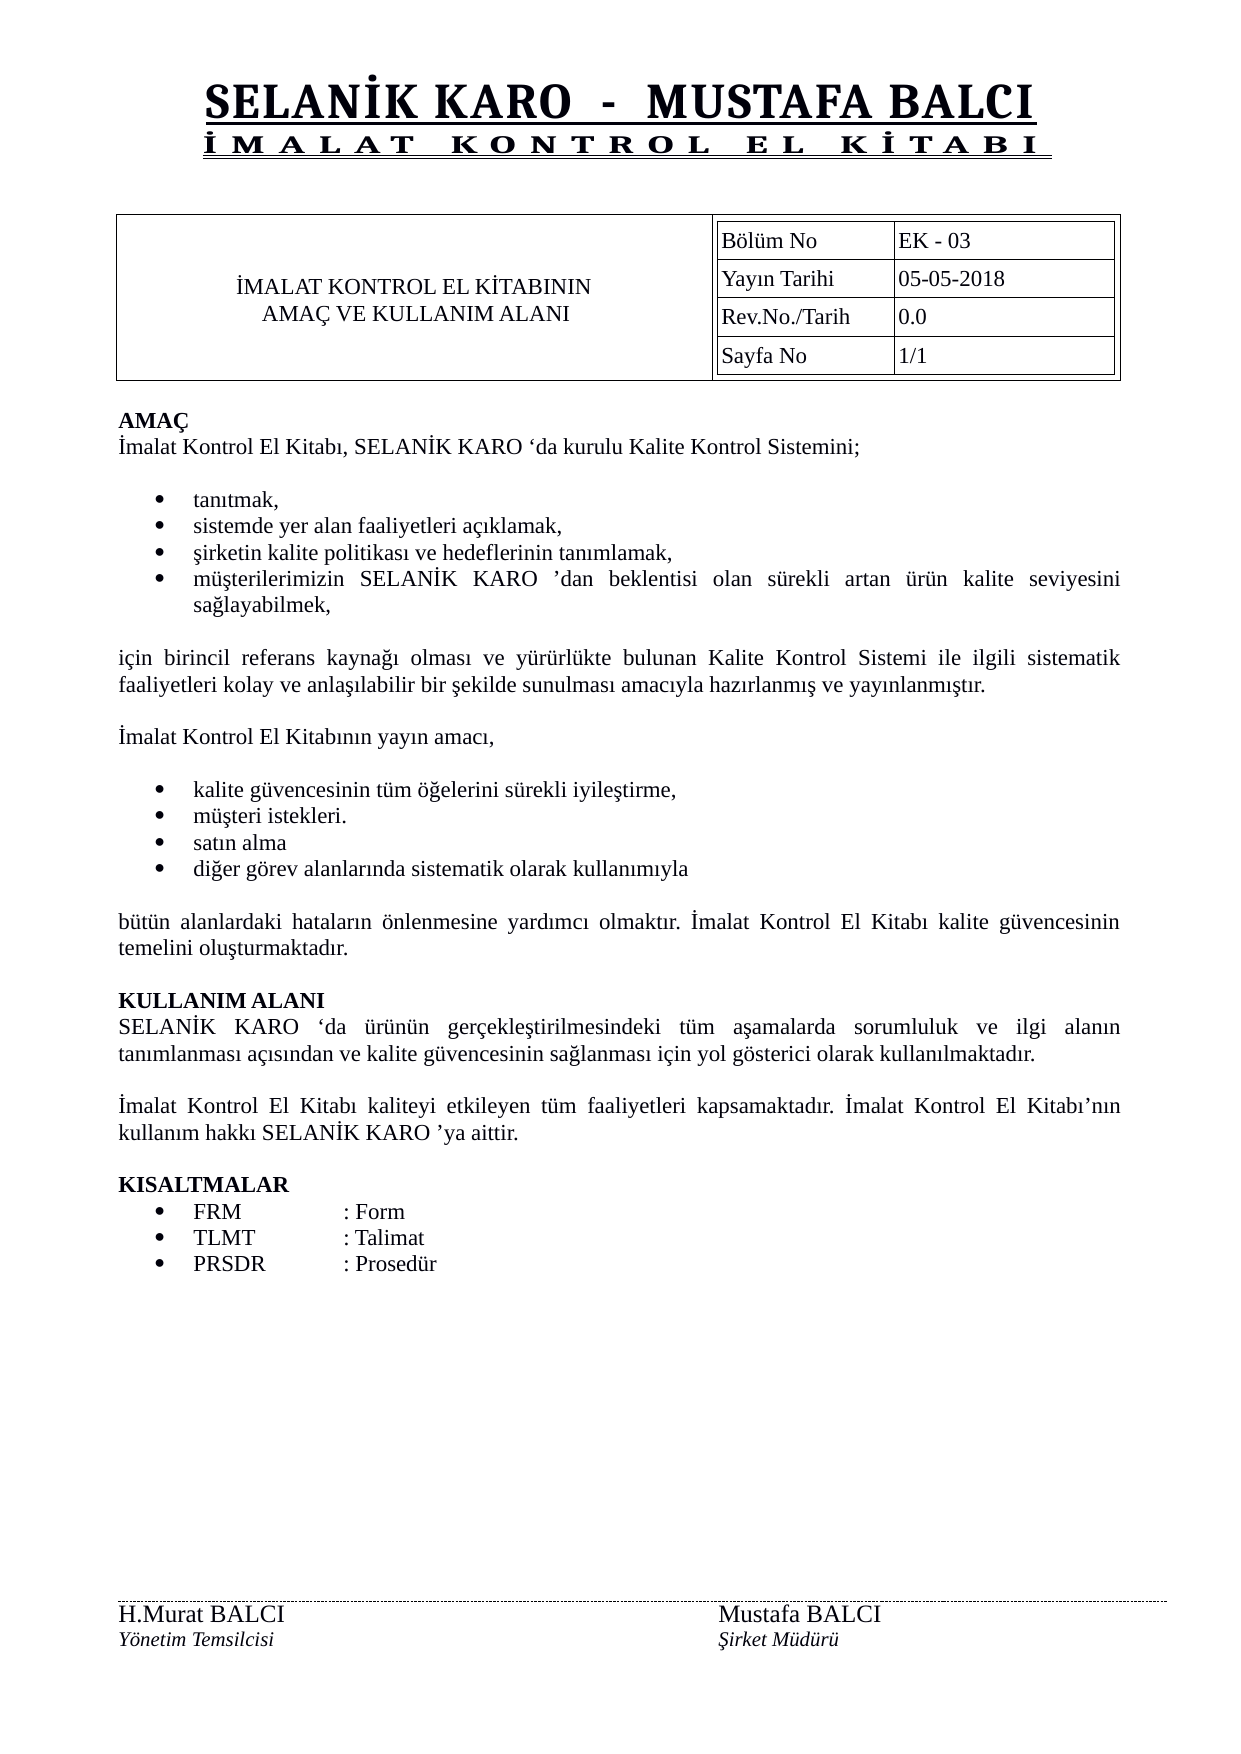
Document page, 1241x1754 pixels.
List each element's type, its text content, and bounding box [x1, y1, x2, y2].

text için birincil referans kaynağı olması ve yürürlükte bulunan Kalite Kontrol Sistemi ile ilgili sistematik faaliyetleri kolay ve anlaşılabilir bir şekilde sunulması amacıyla hazırlanmış ve yayınlanmıştır. [118, 644, 1122, 697]
table_cell 0.0 [895, 298, 1114, 336]
list müşterilerimizin SELANİK KARO ’dan beklentisi olan sürekli artan ürün kalite seviyesini sağlayabilmek, [156, 565, 1122, 618]
text KISALTMALAR [118, 1171, 1122, 1198]
table_cell 1/1 [895, 337, 1114, 374]
list müşteri istekleri. [156, 802, 1122, 829]
table_header İMALAT KONTROL EL KİTABININ AMAÇ VE KULLANIM ALANI [117, 215, 712, 380]
list TLMT : Talimat [156, 1224, 1122, 1250]
table_header EK - 03 [895, 222, 1114, 259]
table_header Bölüm No [718, 222, 894, 259]
text İmalat Kontrol El Kitabı kaliteyi etkileyen tüm faaliyetleri kapsamaktadır. İmalat Kontrol El Kitabı’nın kullanım hakkı SELANİK KARO ’ya aittir. [118, 1092, 1122, 1145]
table_cell Yayın Tarihi [718, 260, 894, 297]
table_header [713, 215, 1120, 380]
list diğer görev alanlarında sistematik olarak kullanımıyla [156, 855, 1122, 881]
text SELANİK KARO ‘da ürünün gerçekleştirilmesindeki tüm aşamalarda sorumluluk ve ilgi alanın tanımlanması açısından ve kalite güvencesinin sağlanması için yol gösterici olarak kullanılmaktadır. [118, 1013, 1122, 1066]
table_cell Sayfa No [718, 337, 894, 374]
table_cell 05-05-2018 [895, 260, 1114, 297]
list FRM : Form [156, 1198, 1122, 1224]
text KULLANIM ALANI [118, 987, 1122, 1013]
list PRSDR : Prosedür [156, 1250, 1122, 1277]
list satın alma [156, 829, 1122, 855]
list tanıtmak, [156, 486, 1122, 512]
list kalite güvencesinin tüm öğelerini sürekli iyileştirme, [156, 776, 1122, 802]
list şirketin kalite politikası ve hedeflerinin tanımlamak, [156, 539, 1122, 565]
text AMAÇ [118, 407, 1122, 433]
text bütün alanlardaki hataların önlenmesine yardımcı olmaktır. İmalat Kontrol El Kitabı kalite güvencesinin temelini oluşturmaktadır. [118, 908, 1122, 961]
list sistemde yer alan faaliyetleri açıklamak, [156, 512, 1122, 539]
table_cell Rev.No./Tarih [718, 298, 894, 336]
text İmalat Kontrol El Kitabı, SELANİK KARO ‘da kurulu Kalite Kontrol Sistemini; [118, 433, 1122, 460]
text İmalat Kontrol El Kitabının yayın amacı, [118, 723, 1122, 750]
